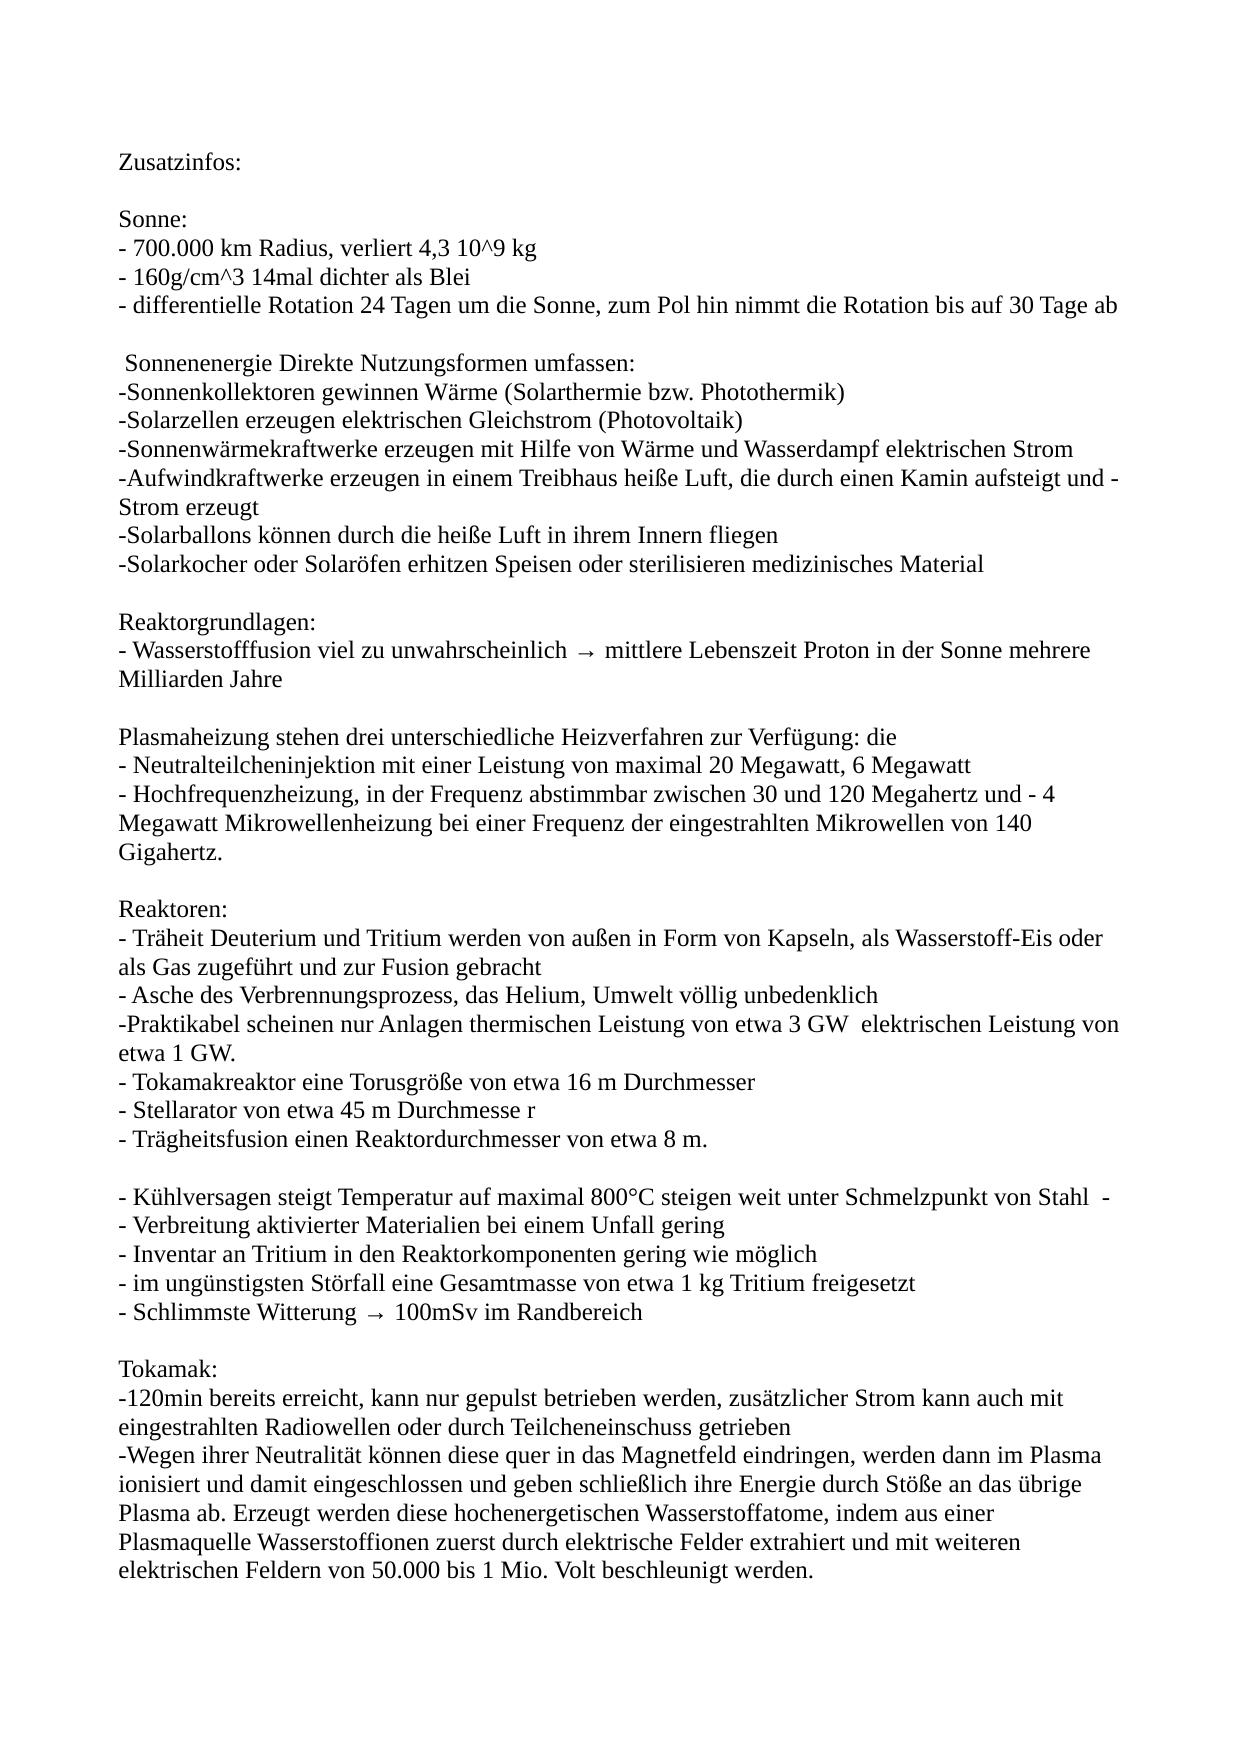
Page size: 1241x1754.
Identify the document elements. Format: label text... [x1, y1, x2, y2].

text - Träheit Deuterium und Tritium werden von außen in Form von Kapseln, als Wasserstoff-Eis oder als Gas zugeführt und zur Fusion gebracht [118, 923, 1122, 981]
text Zusatzinfos: [118, 147, 1122, 176]
text - Schlimmste Witterung → 100mSv im Randbereich [118, 1297, 1122, 1326]
text -Aufwindkraftwerke erzeugen in einem Treibhaus heiße Luft, die durch einen Kamin aufsteigt und -Strom erzeugt [118, 463, 1122, 521]
text - Inventar an Tritium in den Reaktorkomponenten gering wie möglich [118, 1239, 1122, 1268]
text - im ungünstigsten Störfall eine Gesamtmasse von etwa 1 kg Tritium freigesetzt [118, 1268, 1122, 1297]
text -Solarzellen erzeugen elektrischen Gleichstrom (Photovoltaik) [118, 406, 1122, 434]
text - Kühlversagen steigt Temperatur auf maximal 800°C steigen weit unter Schmelzpunkt von Stahl - - Verbreitung aktivierter Materialien bei einem Unfall gering [118, 1182, 1122, 1239]
text - Neutralteilcheninjektion mit einer Leistung von maximal 20 Megawatt, 6 Megawatt [118, 751, 1122, 779]
text Plasmaheizung stehen drei unterschiedliche Heizverfahren zur Verfügung: die [118, 722, 1122, 751]
text - Asche des Verbrennungsprozess, das Helium, Umwelt völlig unbedenklich [118, 981, 1122, 1009]
text -Solarkocher oder Solaröfen erhitzen Speisen oder sterilisieren medizinisches Material [118, 549, 1122, 578]
text -Sonnenkollektoren gewinnen Wärme (Solarthermie bzw. Photothermik) [118, 377, 1122, 406]
text Tokamak: [118, 1354, 1122, 1383]
text - 700.000 km Radius, verliert 4,3 10^9 kg [118, 233, 1122, 262]
text -Praktikabel scheinen nur Anlagen thermischen Leistung von etwa 3 GW elektrischen Leistung von etwa 1 GW. [118, 1009, 1122, 1067]
text -Wegen ihrer Neutralität können diese quer in das Magnetfeld eindringen, werden dann im Plasma ionisiert und damit eingeschlossen und geben schließlich ihre Energie durch Stöße an das übrige Plasma ab. Erzeugt werden diese hochenergetischen Wasserstoffatome, indem aus einer Plasmaquelle Wasserstoffionen zuerst durch elektrische Felder extrahiert und mit weiteren elektrischen Feldern von 50.000 bis 1 Mio. Volt beschleunigt werden. [118, 1441, 1122, 1584]
text Reaktoren: [118, 894, 1122, 923]
text -Sonnenwärmekraftwerke erzeugen mit Hilfe von Wärme und Wasserdampf elektrischen Strom [118, 434, 1122, 463]
text - Hochfrequenzheizung, in der Frequenz abstimmbar zwischen 30 und 120 Megahertz und - 4 Megawatt Mikrowellenheizung bei einer Frequenz der eingestrahlten Mikrowellen von 140 Gigahertz. [118, 779, 1122, 866]
text - Trägheitsfusion einen Reaktordurchmesser von etwa 8 m. [118, 1124, 1122, 1153]
text -120min bereits erreicht, kann nur gepulst betrieben werden, zusätzlicher Strom kann auch mit eingestrahlten Radiowellen oder durch Teilcheneinschuss getrieben [118, 1383, 1122, 1441]
text - 160g/cm^3 14mal dichter als Blei [118, 262, 1122, 291]
text - differentielle Rotation 24 Tagen um die Sonne, zum Pol hin nimmt die Rotation bis auf 30 Tage ab [118, 291, 1122, 319]
text - Stellarator von etwa 45 m Durchmesse r [118, 1096, 1122, 1124]
text -Solarballons können durch die heiße Luft in ihrem Innern fliegen [118, 521, 1122, 549]
text Reaktorgrundlagen: [118, 607, 1122, 636]
text - Wasserstofffusion viel zu unwahrscheinlich → mittlere Lebenszeit Proton in der Sonne mehrere Milliarden Jahre [118, 636, 1122, 693]
text - Tokamakreaktor eine Torusgröße von etwa 16 m Durchmesser [118, 1067, 1122, 1096]
text Sonnenenergie Direkte Nutzungsformen umfassen: [118, 348, 1122, 377]
text Sonne: [118, 204, 1122, 233]
